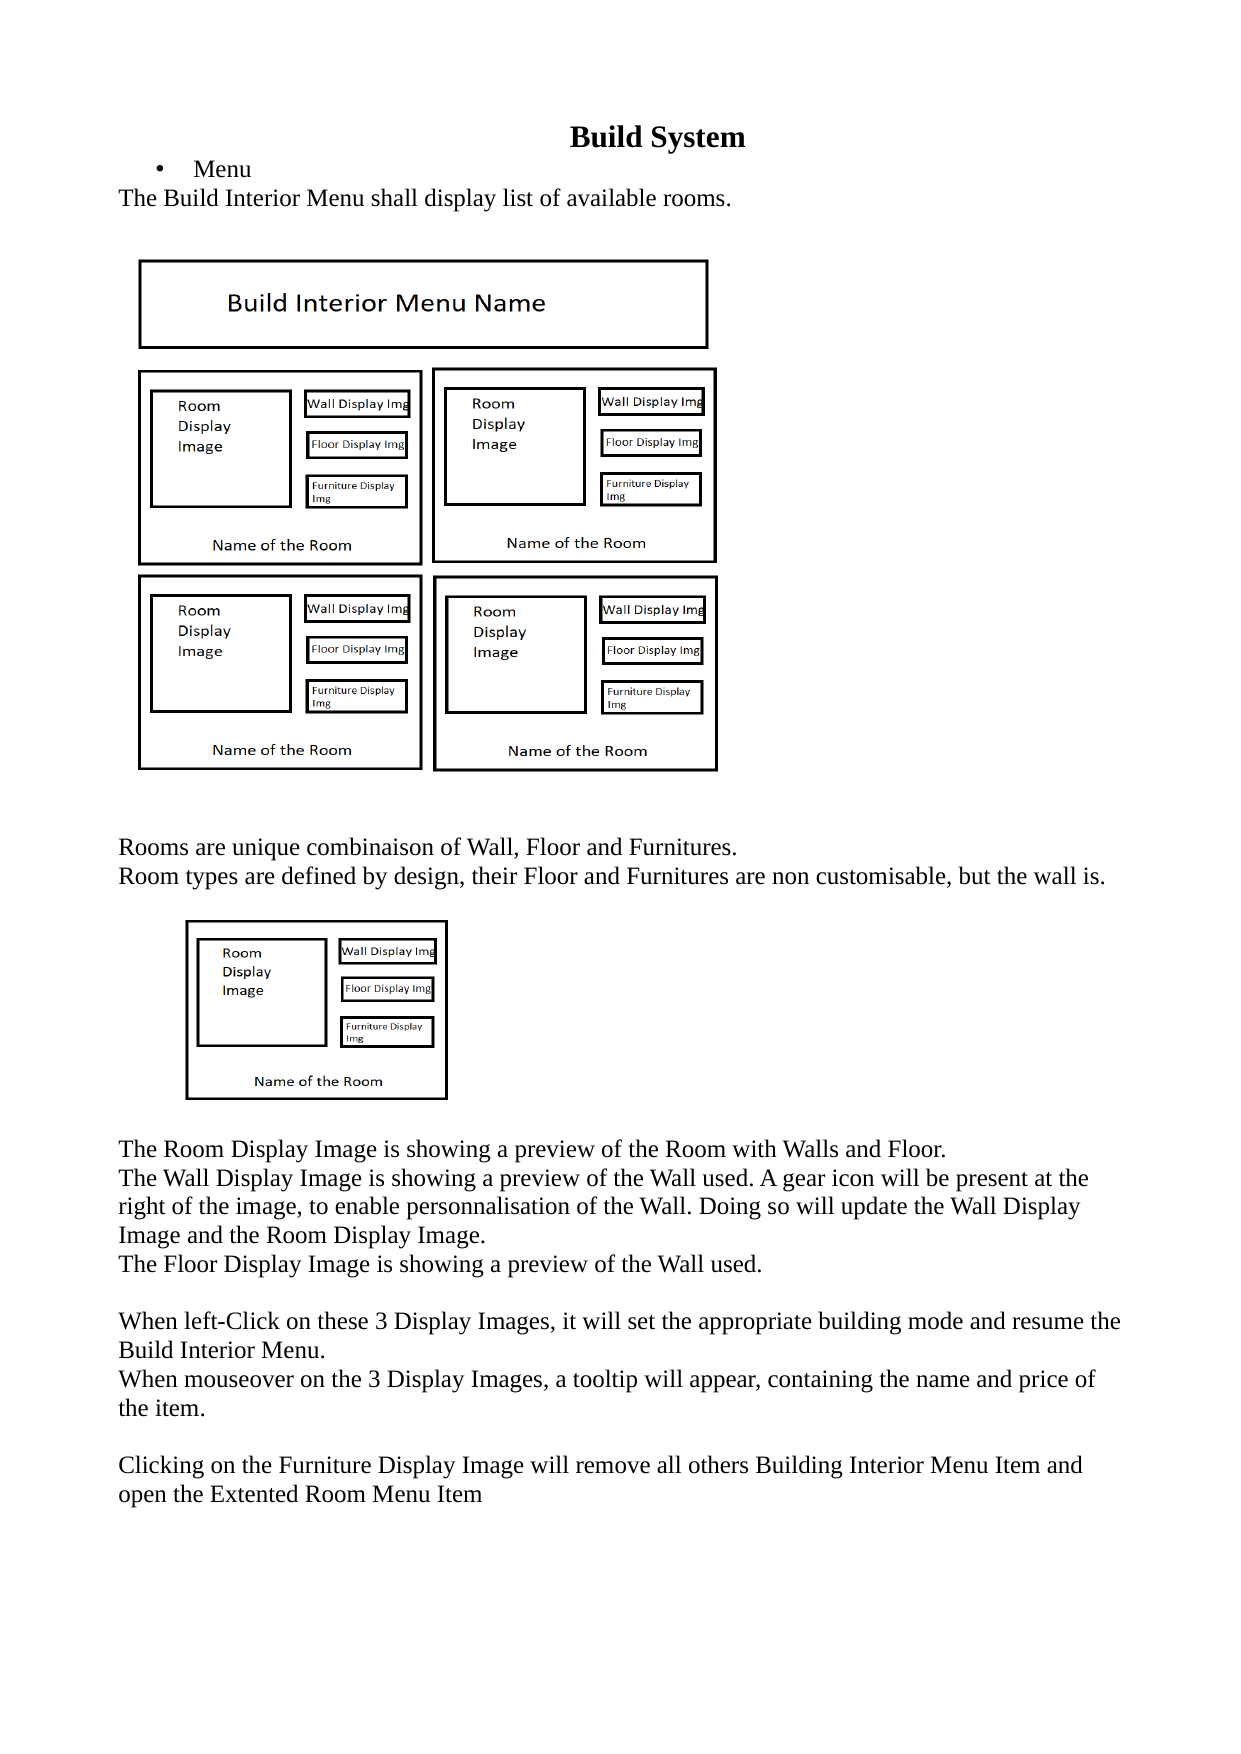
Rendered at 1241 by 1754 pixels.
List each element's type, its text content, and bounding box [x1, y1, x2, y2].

list Menu [156, 154, 1122, 183]
text The Room Display Image is showing a preview of the Room with Walls and Floor. [118, 1134, 1122, 1163]
text Room types are defined by design, their Floor and Furnitures are non customisable, but the wall is. [118, 861, 1122, 889]
text The Wall Display Image is showing a preview of the Wall used. A gear icon will be present at the right of the image, to enable personnalisation of the Wall. Doing so will update the Wall Display Image and the Room Display Image. [118, 1163, 1122, 1249]
text When left-Click on these 3 Display Images, it will set the appropriate building mode and resume the Build Interior Menu. [118, 1306, 1122, 1364]
text Clicking on the Furniture Display Image will remove all others Building Interior Menu Item and open the Extented Room Menu Item [118, 1450, 1122, 1508]
text Rooms are unique combinaison of Wall, Floor and Furnitures. [118, 832, 1122, 861]
picture [135, 234, 878, 775]
picture [183, 917, 451, 1106]
text When mouseover on the 3 Display Images, a tooltip will appear, containing the name and price of the item. [118, 1364, 1122, 1421]
text The Floor Display Image is showing a preview of the Wall used. [118, 1249, 1122, 1278]
list Build System [156, 118, 1122, 154]
text The Build Interior Menu shall display list of available rooms. [118, 183, 1122, 212]
